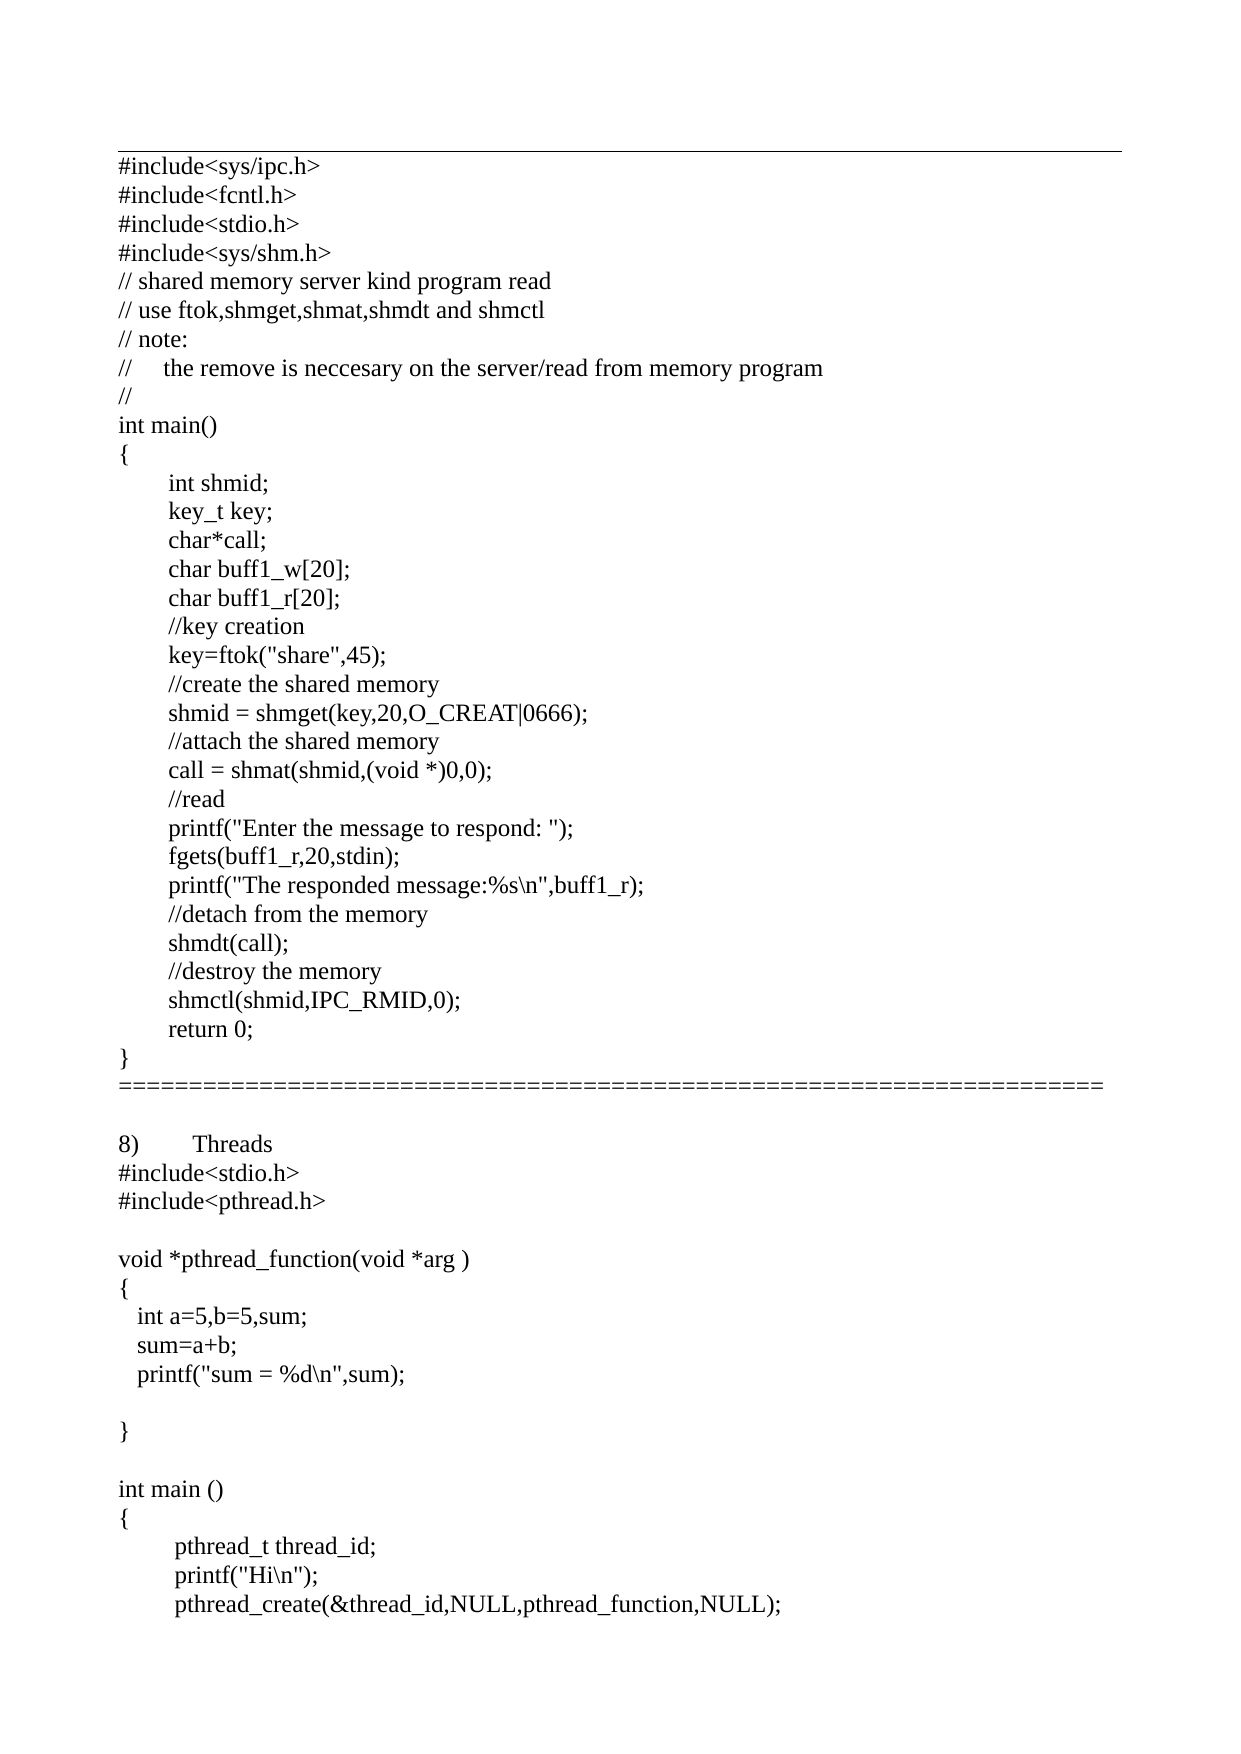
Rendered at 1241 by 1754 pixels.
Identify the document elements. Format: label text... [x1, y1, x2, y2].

text call = shmat(shmid,(void *)0,0); [118, 755, 1122, 784]
text int a=5,b=5,sum; [118, 1301, 1122, 1330]
text pthread_create(&thread_id,NULL,pthread_function,NULL); [118, 1589, 1122, 1618]
text // use ftok,shmget,shmat,shmdt and shmctl [118, 295, 1122, 324]
text return 0; [118, 1014, 1122, 1043]
text } [118, 1043, 1122, 1071]
text char*call; [118, 525, 1122, 554]
text shmid = shmget(key,20,O_CREAT|0666); [118, 698, 1122, 726]
text { [118, 1503, 1122, 1531]
text pthread_t thread_id; [118, 1531, 1122, 1560]
text // shared memory server kind program read [118, 266, 1122, 295]
text // note: [118, 324, 1122, 353]
text key_t key; [118, 496, 1122, 525]
text //attach the shared memory [118, 726, 1122, 755]
text sum=a+b; [118, 1330, 1122, 1359]
text #include<stdio.h> [118, 209, 1122, 238]
text #include<pthread.h> [118, 1186, 1122, 1215]
text // [118, 381, 1122, 410]
text fgets(buff1_r,20,stdin); [118, 841, 1122, 870]
text int shmid; [118, 468, 1122, 496]
text //read [118, 784, 1122, 813]
text shmdt(call); [118, 928, 1122, 956]
text printf("Enter the message to respond: "); [118, 813, 1122, 841]
text void *pthread_function(void *arg ) [118, 1244, 1122, 1273]
text // the remove is neccesary on the server/read from memory program [118, 353, 1122, 381]
text //detach from the memory [118, 899, 1122, 928]
text char buff1_w[20]; [118, 554, 1122, 583]
text //key creation [118, 611, 1122, 640]
text #include<fcntl.h> [118, 180, 1122, 209]
text //create the shared memory [118, 669, 1122, 698]
text #include<stdio.h> [118, 1158, 1122, 1186]
text { [118, 1273, 1122, 1301]
text char buff1_r[20]; [118, 583, 1122, 611]
text #include<sys/shm.h> [118, 238, 1122, 266]
text shmctl(shmid,IPC_RMID,0); [118, 985, 1122, 1014]
text printf("Hi\n"); [118, 1560, 1122, 1589]
text 8) Threads [118, 1129, 1122, 1158]
text ====================================================================== [118, 1071, 1122, 1100]
text int main () [118, 1474, 1122, 1503]
text #include<sys/ipc.h> [118, 152, 1122, 180]
text { [118, 439, 1122, 468]
text } [118, 1416, 1122, 1445]
text printf("sum = %d\n",sum); [118, 1359, 1122, 1388]
text printf("The responded message:%s\n",buff1_r); [118, 870, 1122, 899]
text int main() [118, 410, 1122, 439]
text key=ftok("share",45); [118, 640, 1122, 669]
text //destroy the memory [118, 956, 1122, 985]
